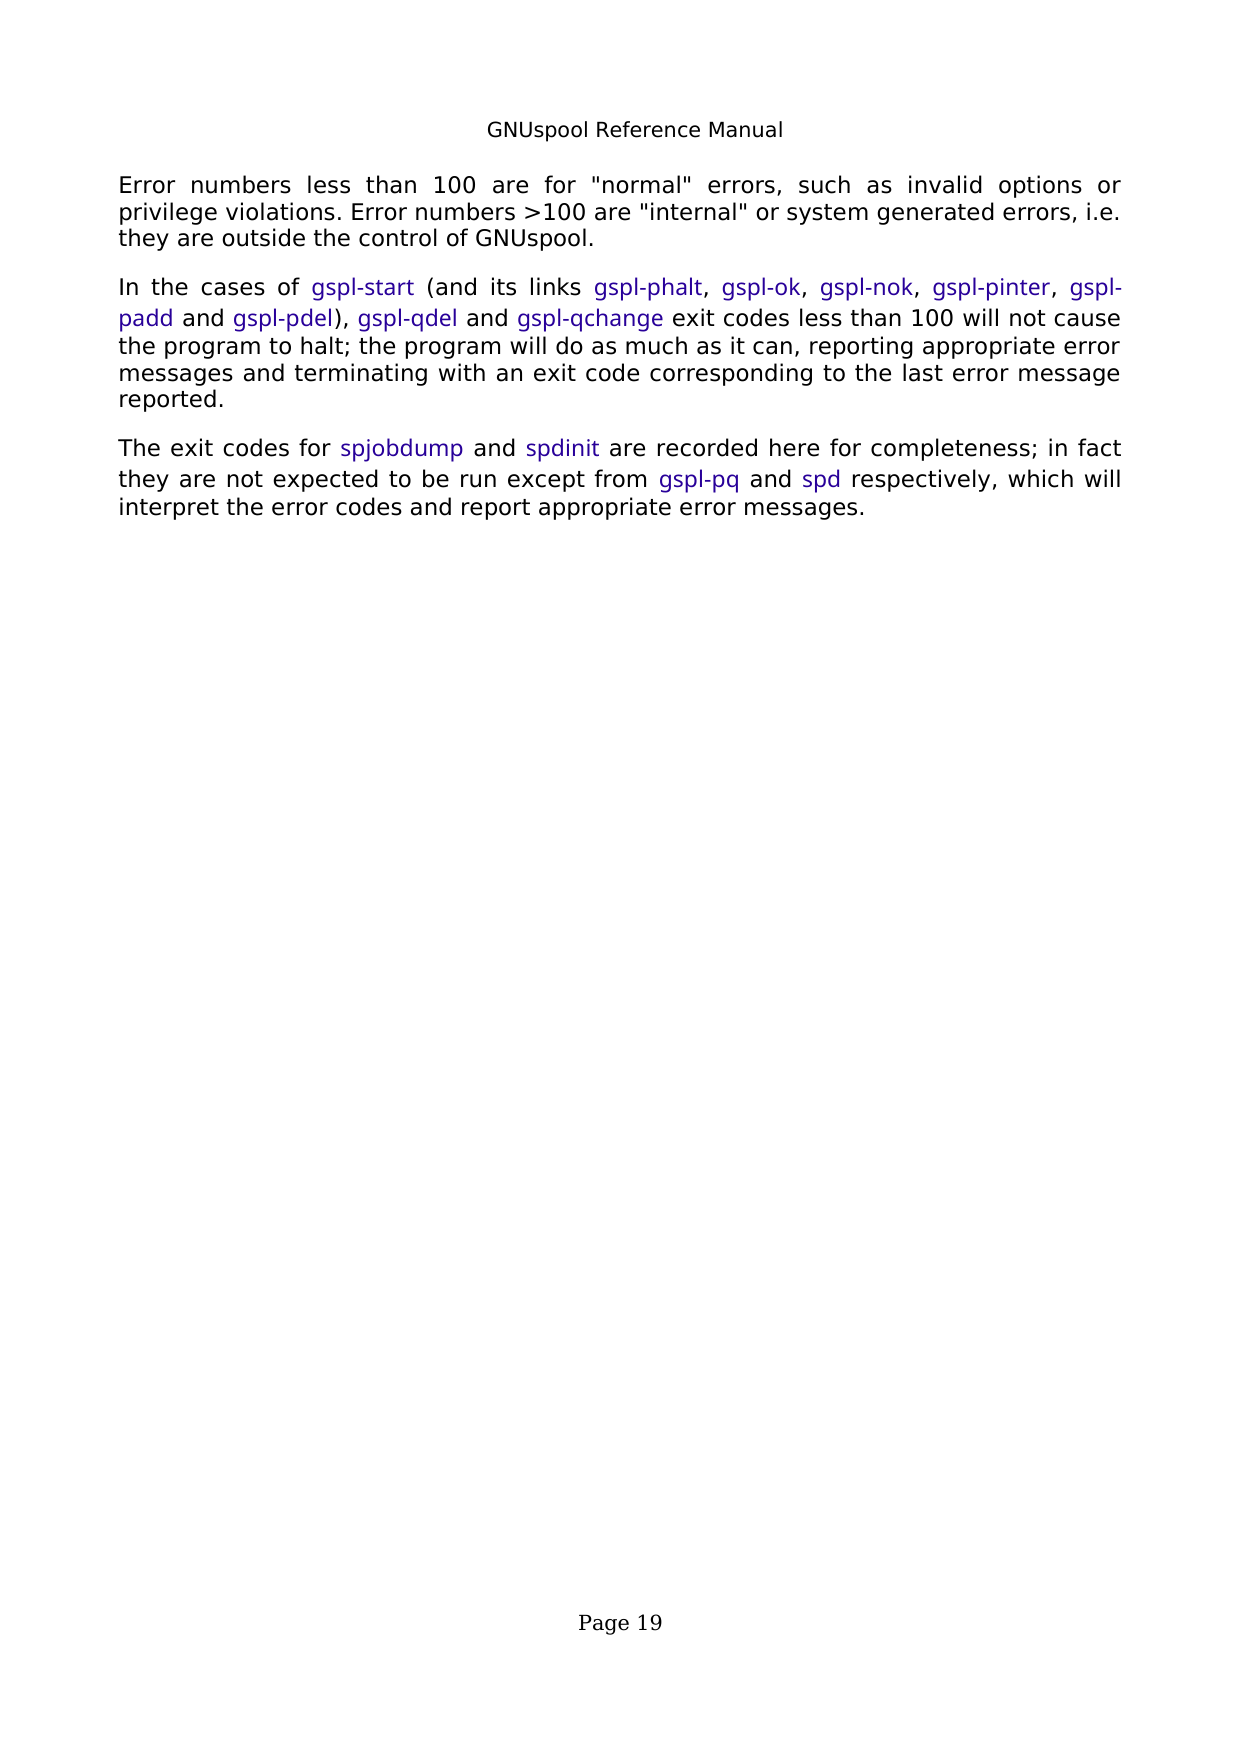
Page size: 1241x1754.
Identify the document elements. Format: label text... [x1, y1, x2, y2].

text The exit codes for spjobdump and spdinit are recorded here for completeness; in fact they are not expected to be run except from gspl-pq and spd respectively, which will interpret the error codes and report appropriate error messages. [118, 432, 1122, 521]
text In the cases of gspl-start (and its links gspl-phalt, gspl-ok, gspl-nok, gspl-pinter, gspl-padd and gspl-pdel), gspl-qdel and gspl-qchange exit codes less than 100 will not cause the program to halt; the program will do as much as it can, reporting appropriate error messages and terminating with an exit code corresponding to the last error message reported. [118, 271, 1122, 413]
text Error numbers less than 100 are for "normal" errors, such as invalid options or privilege violations. Error numbers >100 are "internal" or system generated errors, i.e. they are outside the control of GNUspool. [118, 172, 1122, 252]
